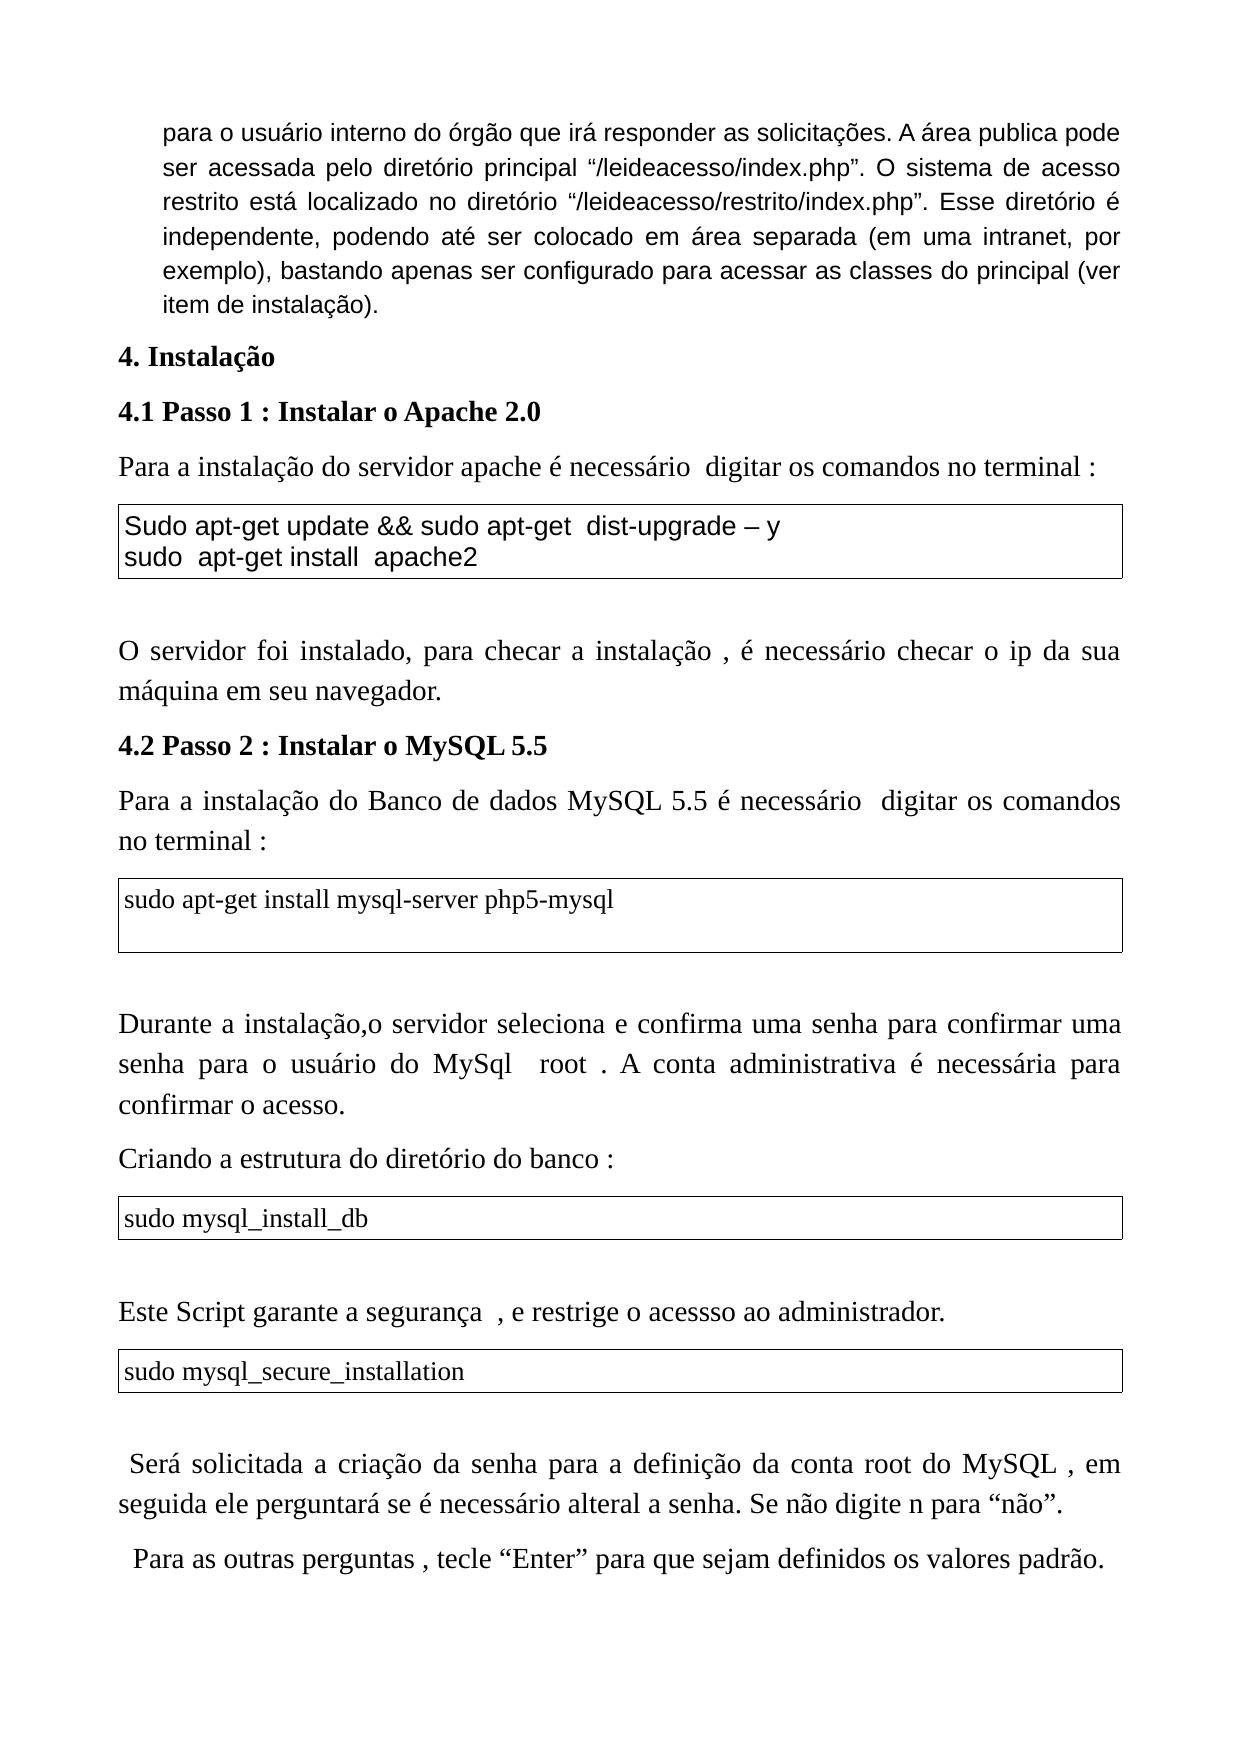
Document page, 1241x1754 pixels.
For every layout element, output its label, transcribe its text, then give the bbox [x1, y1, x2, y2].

text Durante a instalação,o servidor seleciona e confirma uma senha para confirmar uma senha para o usuário do MySql root . A conta administrativa é necessária para confirmar o acesso. [118, 1006, 1122, 1120]
text 4.1 Passo 1 : Instalar o Apache 2.0 [118, 394, 1122, 428]
text para o usuário interno do órgão que irá responder as solicitações. A área publica pode ser acessada pelo diretório principal “/leideacesso/index.php”. O sistema de acesso restrito está localizado no diretório “/leideacesso/restrito/index.php”. Esse diretório é independente, podendo até ser colocado em área separada (em uma intranet, por exemplo), bastando apenas ser configurado para acessar as classes do principal (ver item de instalação). [162, 118, 1122, 319]
text Criando a estrutura do diretório do banco : [118, 1142, 1122, 1175]
text 4. Instalação [118, 339, 1122, 373]
table_header Sudo apt-get update && sudo apt-get dist-upgrade – y sudo apt-get install apache2 [119, 505, 1122, 578]
text O servidor foi instalado, para checar a instalação , é necessário checar o ip da sua máquina em seu navegador. [118, 633, 1122, 707]
table_header sudo apt-get install mysql-server php5-mysql [119, 879, 1122, 952]
table_header sudo mysql_secure_installation [119, 1350, 1122, 1392]
text Para as outras perguntas , tecle “Enter” para que sejam definidos os valores padrão. [118, 1541, 1122, 1575]
text Para a instalação do servidor apache é necessário digitar os comandos no terminal : [118, 449, 1122, 483]
text 4.2 Passo 2 : Instalar o MySQL 5.5 [118, 728, 1122, 761]
text Será solicitada a criação da senha para a definição da conta root do MySQL , em seguida ele perguntará se é necessário alteral a senha. Se não digite n para “não”. [118, 1446, 1122, 1520]
text Para a instalação do Banco de dados MySQL 5.5 é necessário digitar os comandos no terminal : [118, 783, 1122, 856]
text Este Script garante a segurança , e restrige o acessso ao administrador. [118, 1294, 1122, 1328]
table_header sudo mysql_install_db [119, 1197, 1122, 1239]
